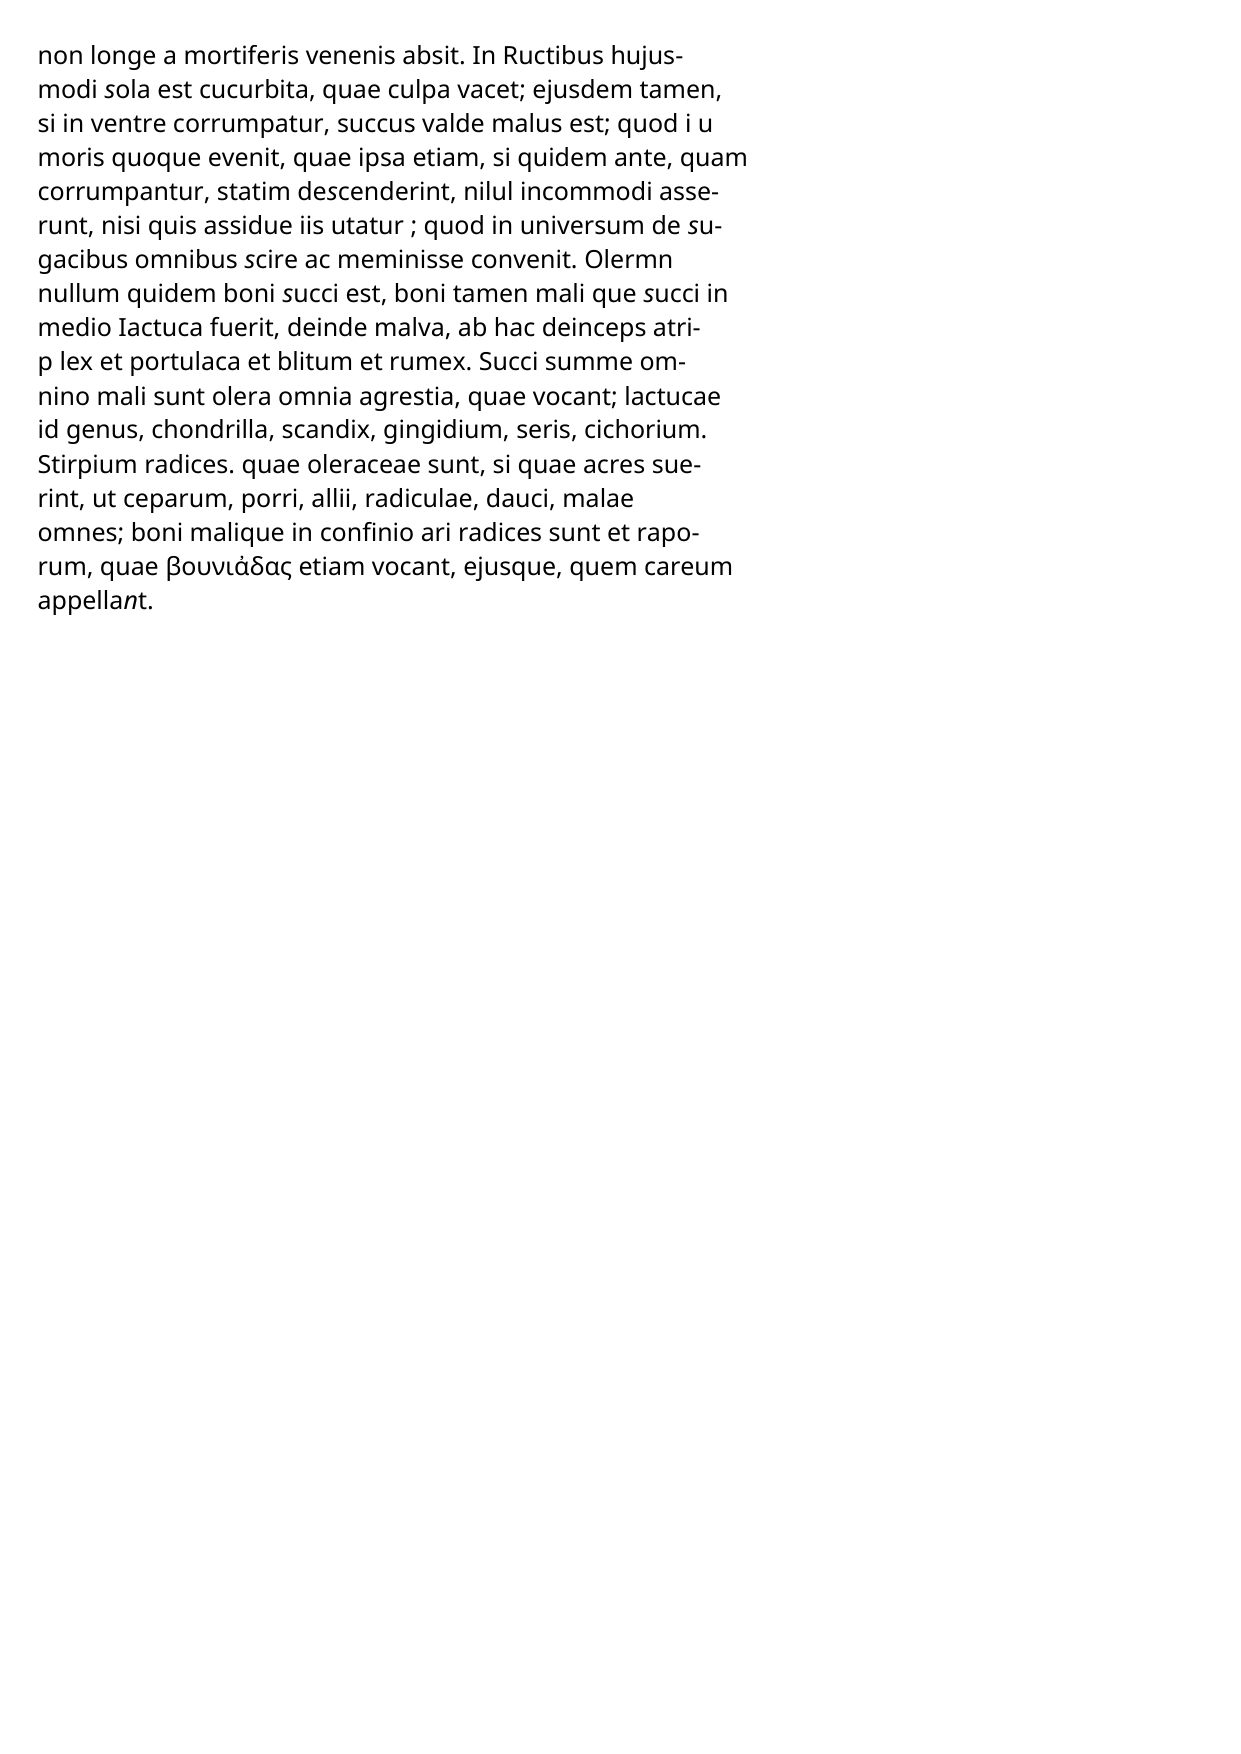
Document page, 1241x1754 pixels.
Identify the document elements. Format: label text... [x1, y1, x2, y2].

text non longe a mortiferis venenis absit. In Ructibus hujus- modi sola est cucurbita, quae culpa vacet; ejusdem tamen, si in ventre corrumpatur, succus valde malus est; quod i u moris quoque evenit, quae ipsa etiam, si quidem ante, quam corrumpantur, statim descenderint, nilul incommodi asse- runt, nisi quis assidue iis utatur ; quod in universum de su- gacibus omnibus scire ac meminisse convenit. Olermn nullum quidem boni succi est, boni tamen mali que succi in medio Iactuca fuerit, deinde malva, ab hac deinceps atri- p lex et portulaca et blitum et rumex. Succi summe om- nino mali sunt olera omnia agrestia, quae vocant; lactucae id genus, chondrilla, scandix, gingidium, seris, cichorium. Stirpium radices. quae oleraceae sunt, si quae acres sue- rint, ut ceparum, porri, allii, radiculae, dauci, malae omnes; boni malique in confinio ari radices sunt et rapo- rum, quae βουνιἀδας etiam vocant, ejusque, quem careum appellant. [37, 37, 1203, 617]
